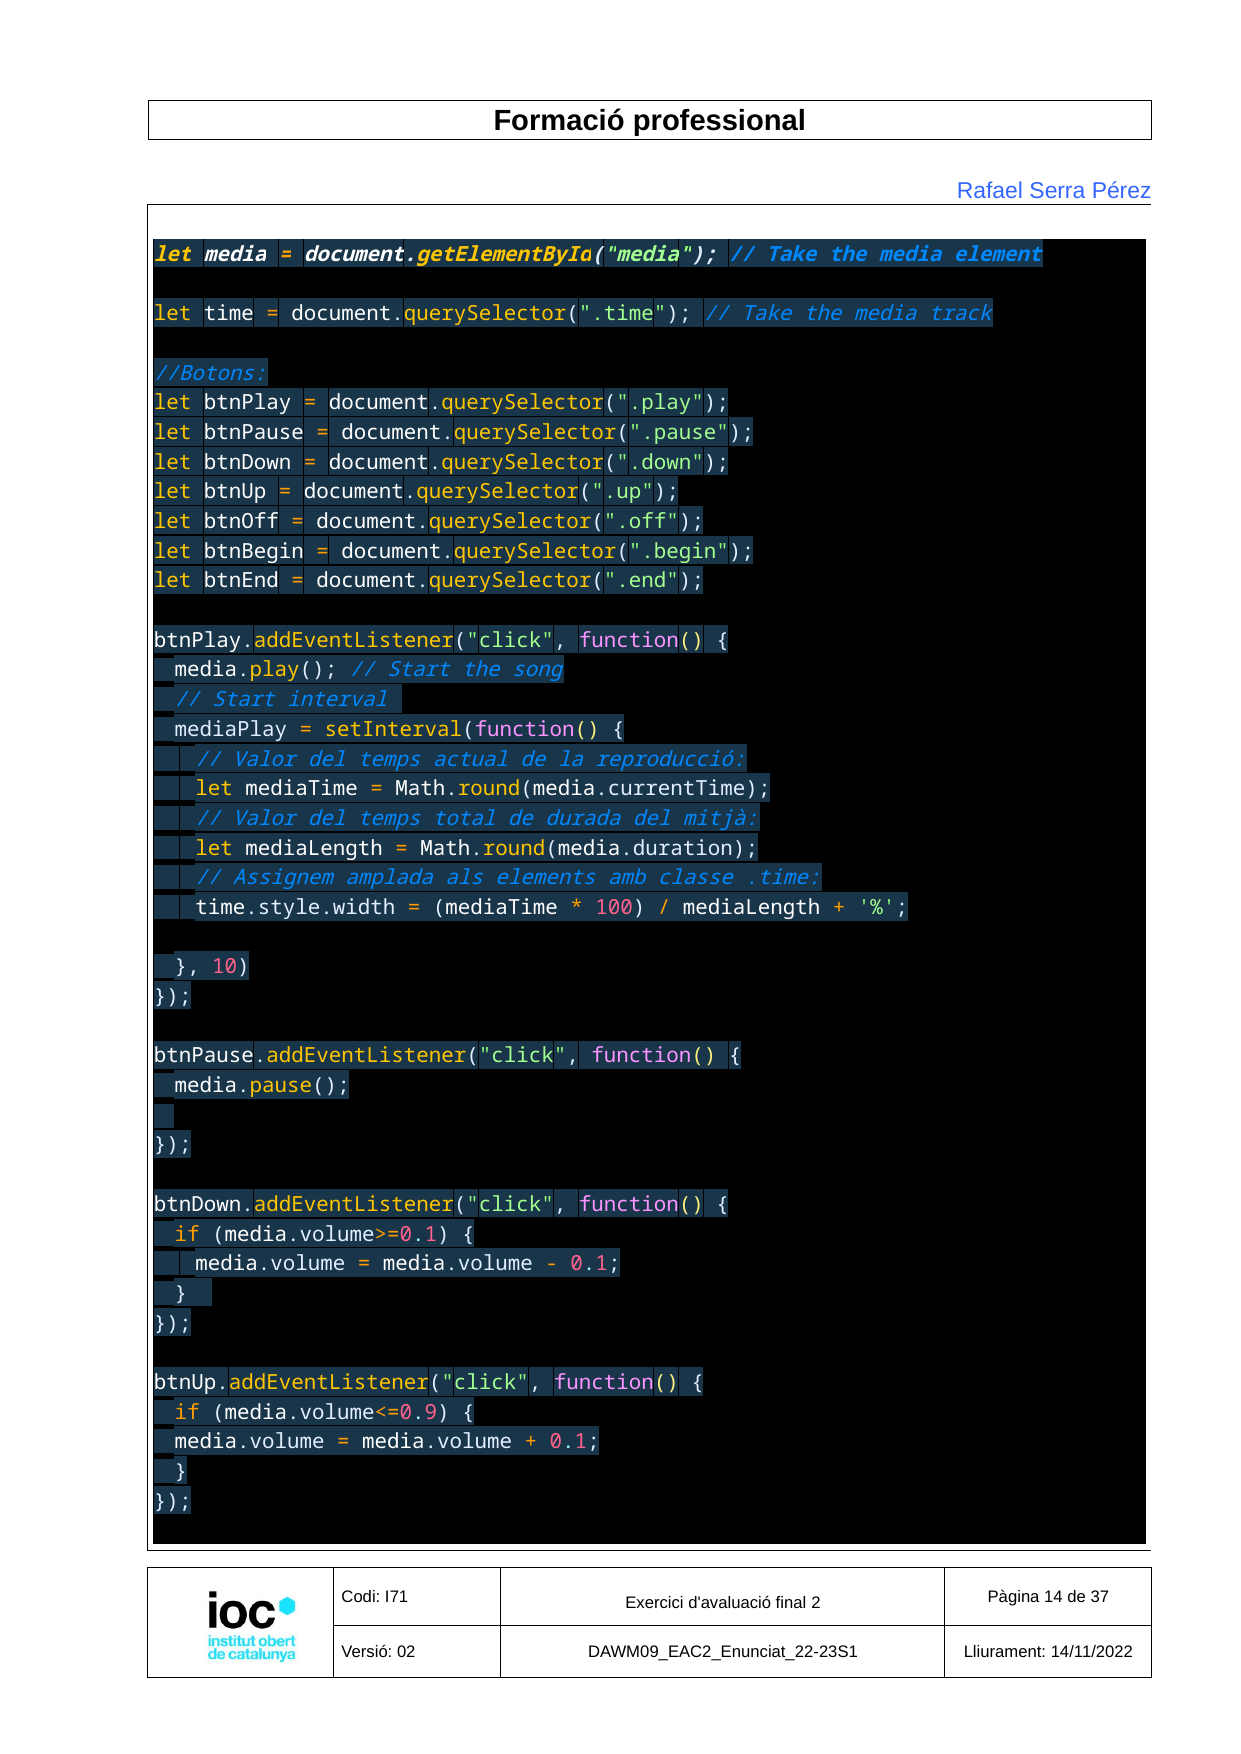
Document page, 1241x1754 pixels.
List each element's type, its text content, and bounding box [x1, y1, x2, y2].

table_header let media = document.getElementById("media"); // Take the media element let time = document.querySelector(".time"); // Take the media track //Botons: let btnPlay = document.querySelector(".play"); let btnPause = document.querySelector(".pause"); let btnDown = document.querySelector(".down"); let btnUp = document.querySelector(".up"); let btnOff = document.querySelector(".off"); let btnBegin = document.querySelector(".begin"); let btnEnd = document.querySelector(".end"); btnPlay.addEventListener("click", function() { media.play(); // Start the song // Start interval mediaPlay = setInterval(function() { // Valor del temps actual de la reproducció: let mediaTime = Math.round(media.currentTime); // Valor del temps total de durada del mitjà: let mediaLength = Math.round(media.duration); // Assignem amplada als elements amb classe .time: time.style.width = (mediaTime * 100) / mediaLength + '%'; }, 10) }); btnPause.addEventListener("click", function() { media.pause(); }); btnDown.addEventListener("click", function() { if (media.volume>=0.1) { media.volume = media.volume - 0.1; } }); btnUp.addEventListener("click", function() { if (media.volume<=0.9) { media.volume = media.volume + 0.1; } }); [148, 205, 1151, 1550]
picture [195, 1577, 309, 1673]
